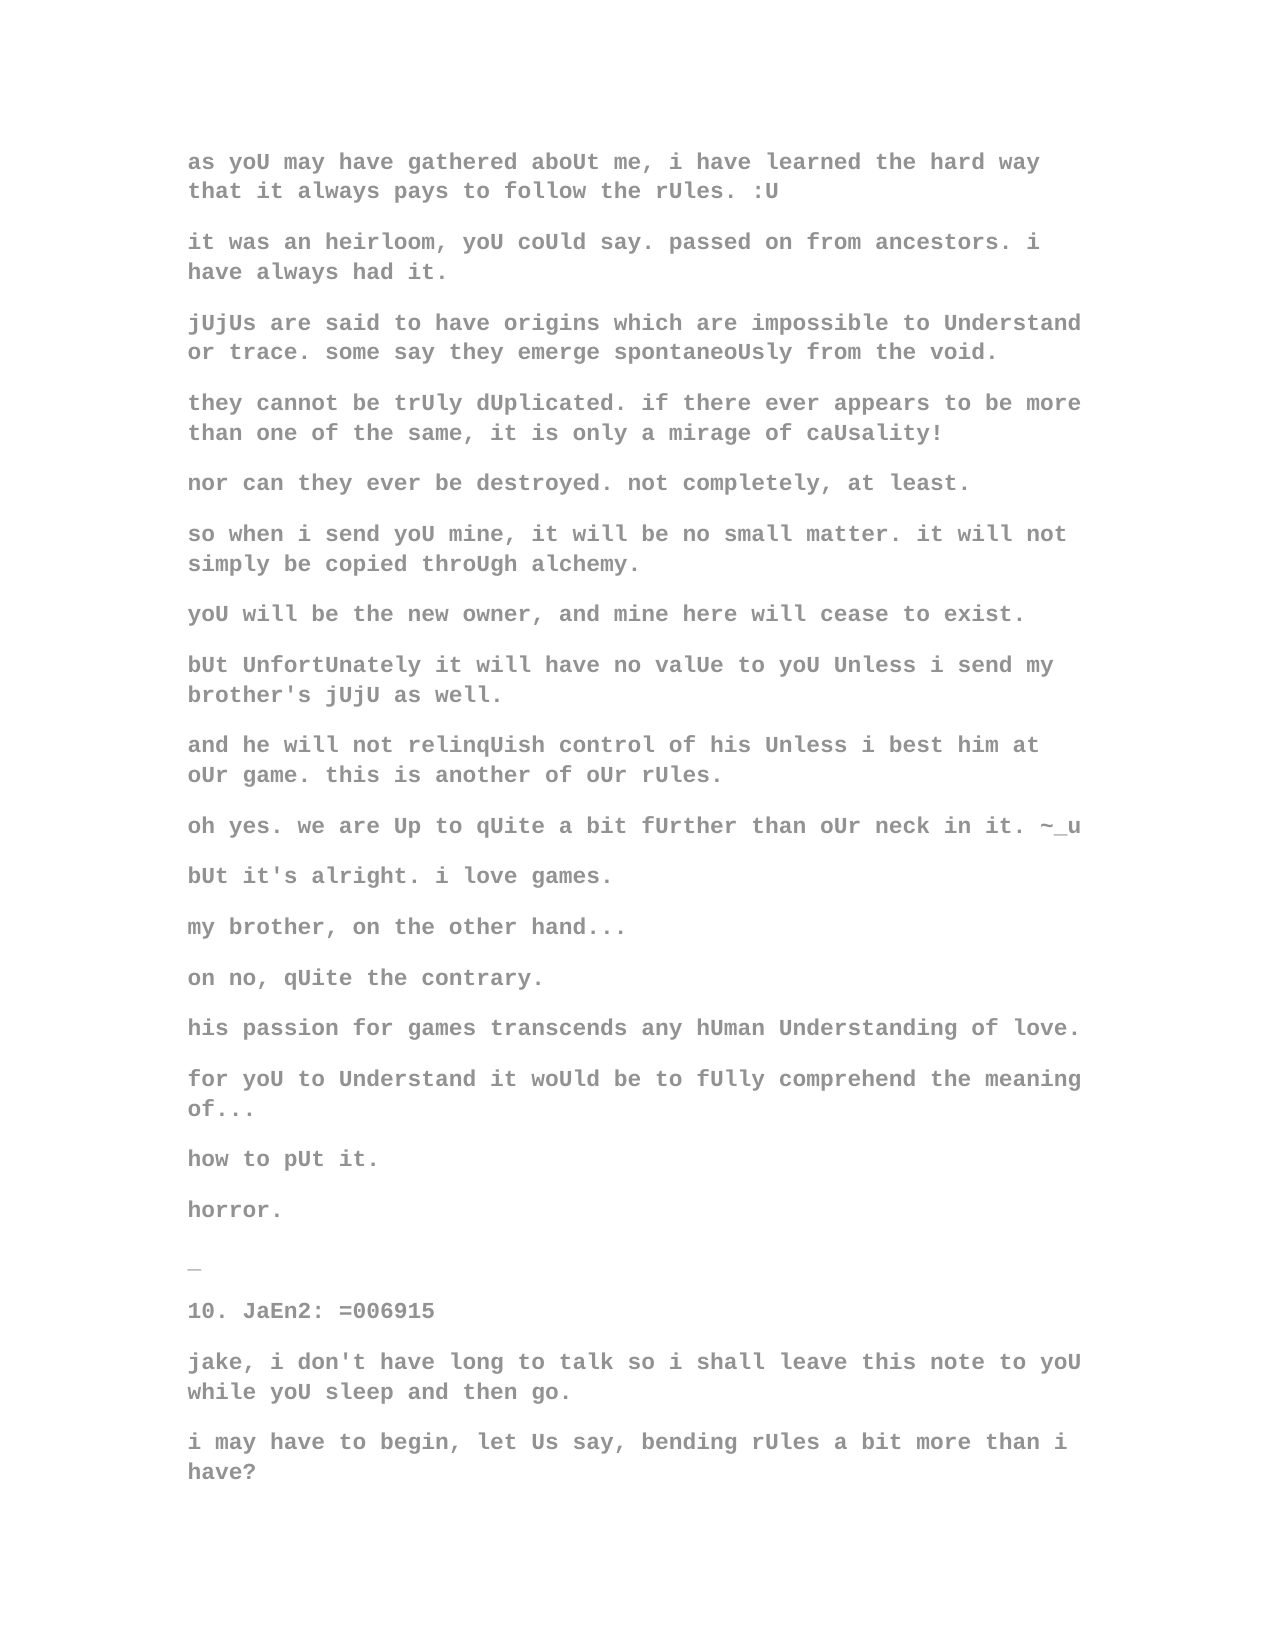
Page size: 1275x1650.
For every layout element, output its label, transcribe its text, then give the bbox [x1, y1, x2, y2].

text oh yes. we are Up to qUite a bit fUrther than oUr neck in it. ~_u [187, 814, 1087, 840]
text my brother, on the other hand... [187, 915, 1087, 941]
text jUjUs are said to have origins which are impossible to Understand or trace. some say they emerge spontaneoUsly from the void. [187, 311, 1087, 367]
text i may have to begin, let Us say, bending rUles a bit more than i have? [187, 1431, 1087, 1486]
text bUt UnfortUnately it will have no valUe to yoU Unless i send my brother's jUjU as well. [187, 653, 1087, 709]
text it was an heirloom, yoU coUld say. passed on from ancestors. i have always had it. [187, 230, 1087, 286]
text nor can they ever be destroyed. not completely, at least. [187, 472, 1087, 498]
text how to pUt it. [187, 1148, 1087, 1174]
text jake, i don't have long to talk so i shall leave this note to yoU while yoU sleep and then go. [187, 1350, 1087, 1406]
text 10. JaEn2: =006915 [187, 1299, 1087, 1326]
text so when i send yoU mine, it will be no small matter. it will not simply be copied throUgh alchemy. [187, 522, 1087, 578]
text _ [187, 1249, 1087, 1275]
text his passion for games transcends any hUman Understanding of love. [187, 1017, 1087, 1043]
text bUt it's alright. i love games. [187, 865, 1087, 891]
text on no, qUite the contrary. [187, 966, 1087, 992]
text for yoU to Understand it woUld be to fUlly comprehend the meaning of... [187, 1067, 1087, 1123]
text yoU will be the new owner, and mine here will cease to exist. [187, 603, 1087, 629]
text and he will not relinqUish control of his Unless i best him at oUr game. this is another of oUr rUles. [187, 734, 1087, 789]
text as yoU may have gathered aboUt me, i have learned the hard way that it always pays to follow the rUles. :U [187, 150, 1087, 206]
text they cannot be trUly dUplicated. if there ever appears to be more than one of the same, it is only a mirage of caUsality! [187, 391, 1087, 447]
text horror. [187, 1198, 1087, 1224]
